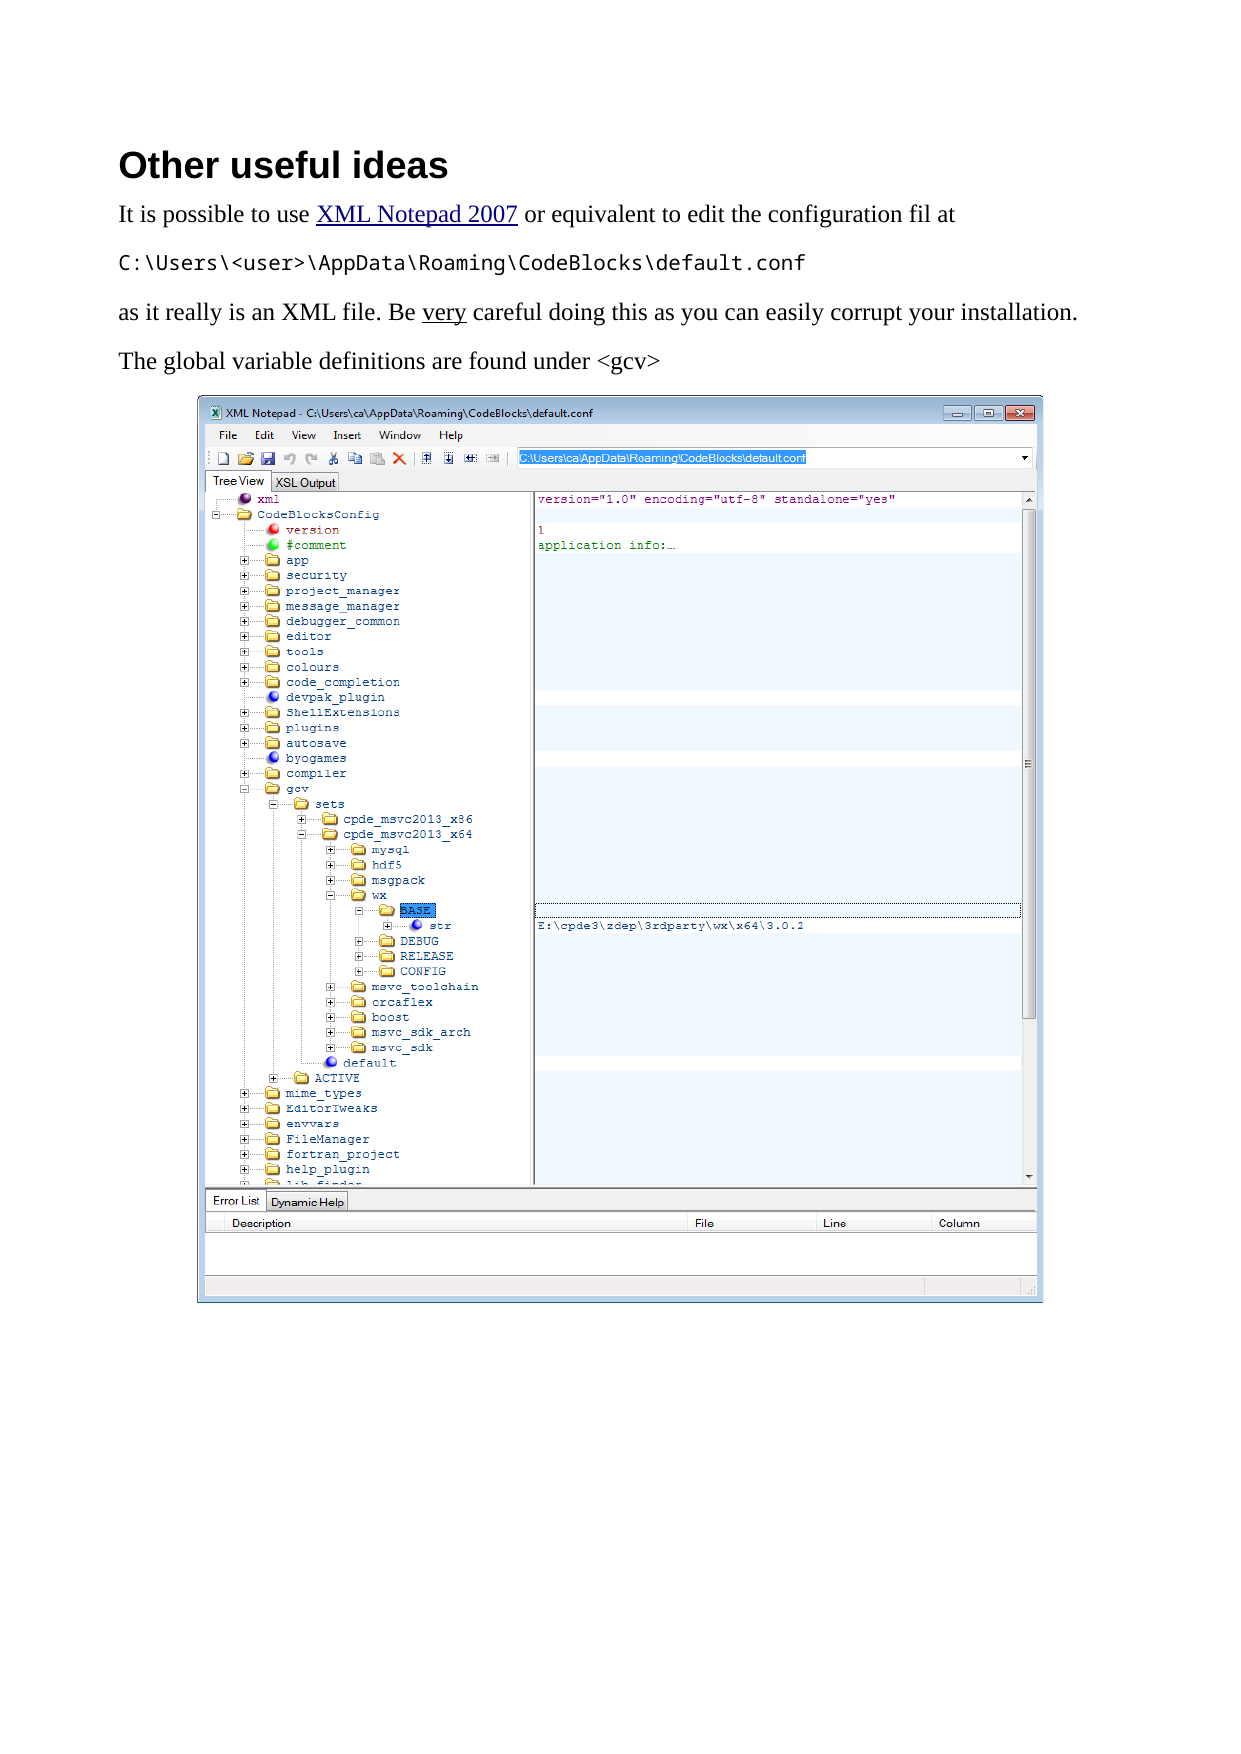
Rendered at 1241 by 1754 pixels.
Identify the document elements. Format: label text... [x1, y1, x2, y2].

text It is possible to use XML Notepad 2007 or equivalent to edit the configuration fil at [118, 199, 1122, 228]
text The global variable definitions are found under <gcv> [118, 346, 1122, 375]
text C:\Users\<user>\AppData\Roaming\CodeBlocks\default.conf [118, 248, 1122, 277]
text as it really is an XML file. Be very careful doing this as you can easily corrupt your installation. [118, 297, 1122, 326]
picture [197, 395, 1044, 1303]
subtitle Other useful ideas [118, 143, 1122, 187]
